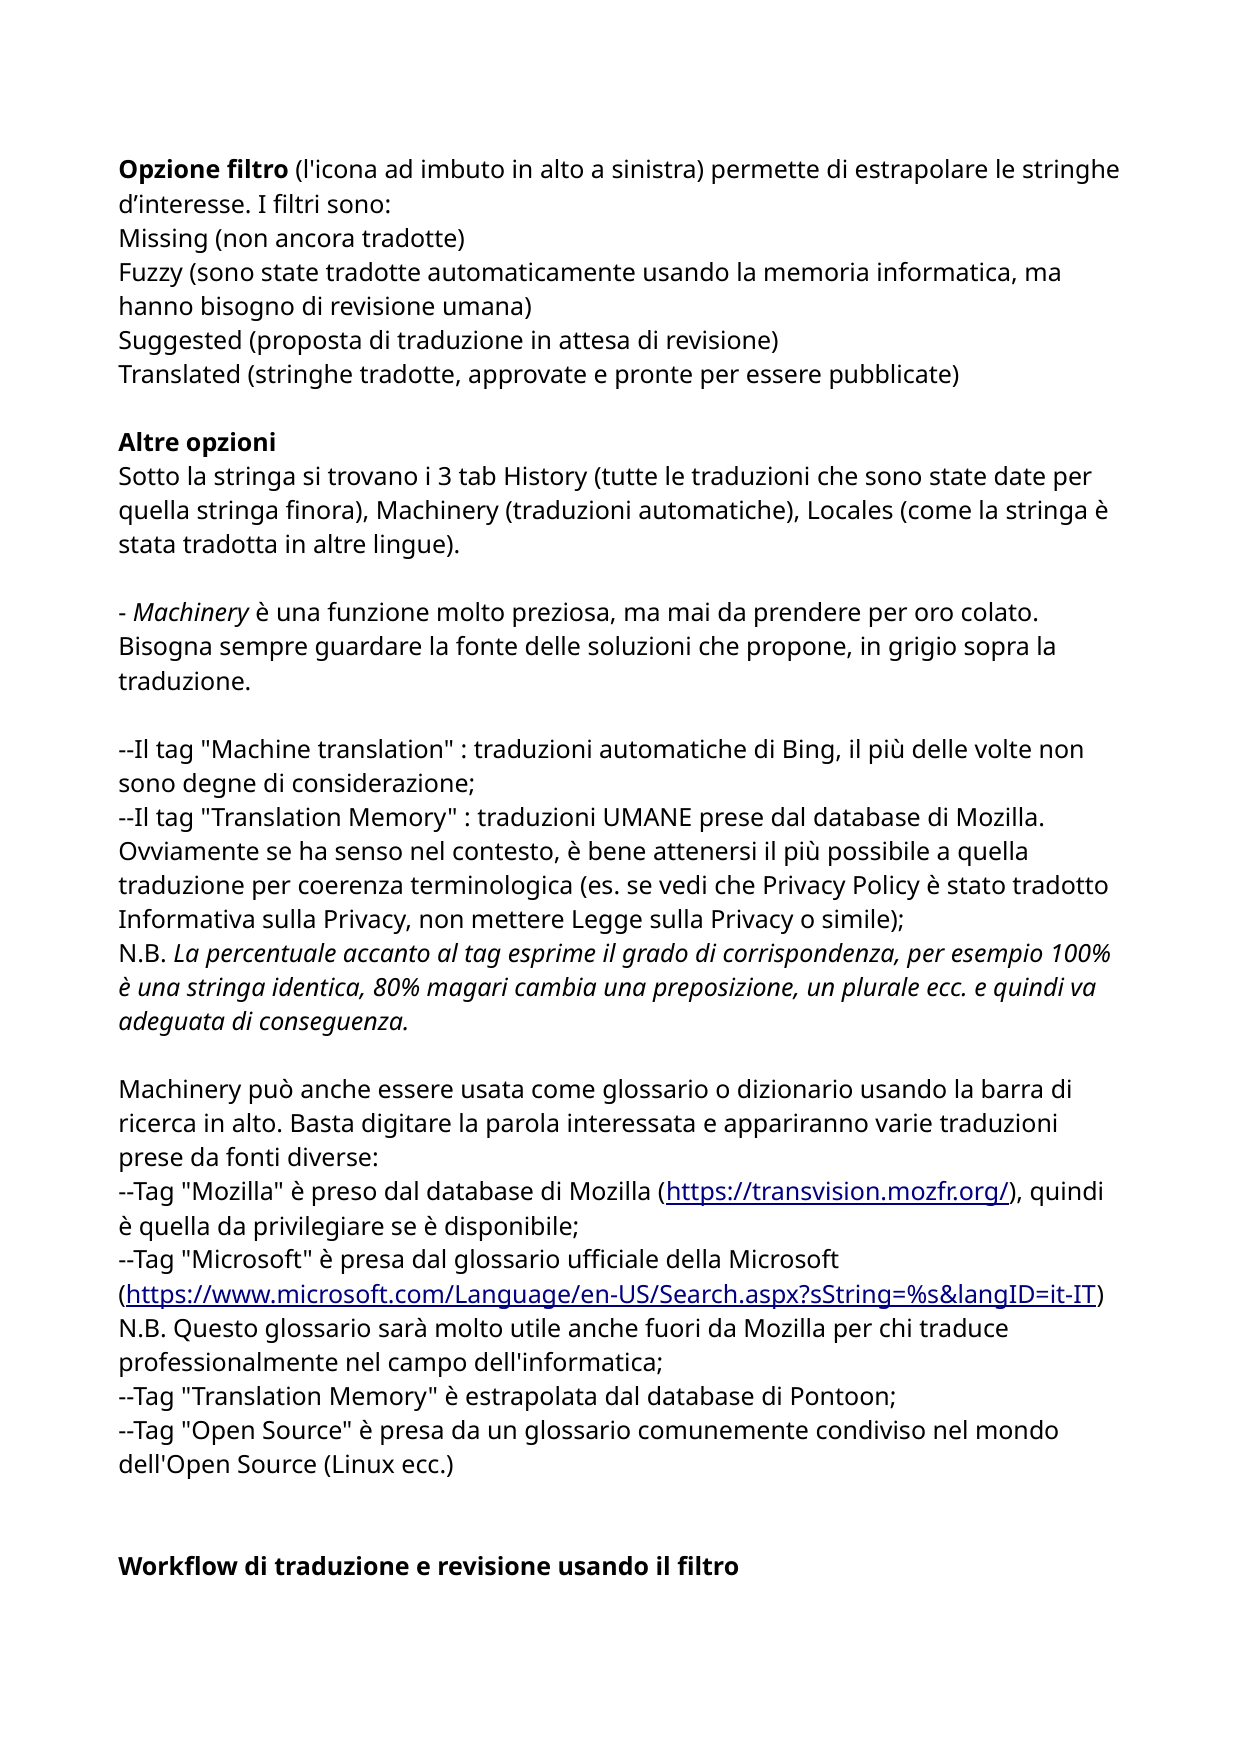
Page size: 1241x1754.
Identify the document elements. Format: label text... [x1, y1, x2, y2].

text Missing (non ancora tradotte) [118, 220, 1122, 254]
text Sotto la stringa si trovano i 3 tab History (tutte le traduzioni che sono state date per quella stringa finora), Machinery (traduzioni automatiche), Locales (come la stringa è stata tradotta in altre lingue). - Machinery è una funzione molto preziosa, ma mai da prendere per oro colato. Bisogna sempre guardare la fonte delle soluzioni che propone, in grigio sopra la traduzione. --Il tag "Machine translation" : traduzioni automatiche di Bing, il più delle volte non sono degne di considerazione; --Il tag "Translation Memory" : traduzioni UMANE prese dal database di Mozilla. Ovviamente se ha senso nel contesto, è bene attenersi il più possibile a quella traduzione per coerenza terminologica (es. se vedi che Privacy Policy è stato tradotto Informativa sulla Privacy, non mettere Legge sulla Privacy o simile); N.B. La percentuale accanto al tag esprime il grado di corrispondenza, per esempio 100% è una stringa identica, 80% magari cambia una preposizione, un plurale ecc. e quindi va adeguata di conseguenza. Machinery può anche essere usata come glossario o dizionario usando la barra di ricerca in alto. Basta digitare la parola interessata e appariranno varie traduzioni prese da fonti diverse: --Tag "Mozilla" è preso dal database di Mozilla (https://transvision.mozfr.org/), quindi è quella da privilegiare se è disponibile; --Tag "Microsoft" è presa dal glossario ufficiale della Microsoft (https://www.microsoft.com/Language/en-US/Search.aspx?sString=%s&langID=it-IT) N.B. Questo glossario sarà molto utile anche fuori da Mozilla per chi traduce professionalmente nel campo dell'informatica; --Tag "Translation Memory" è estrapolata dal database di Pontoon; --Tag "Open Source" è presa da un glossario comunemente condiviso nel mondo dell'Open Source (Linux ecc.) Workflow di traduzione e revisione usando il filtro [118, 459, 1122, 1583]
text Translated (stringhe tradotte, approvate e pronte per essere pubblicate) [118, 357, 1122, 391]
text Opzione filtro (l'icona ad imbuto in alto a sinistra) permette di estrapolare le stringhe d’interesse. I filtri sono: [118, 118, 1122, 220]
text Fuzzy (sono state tradotte automaticamente usando la memoria informatica, ma hanno bisogno di revisione umana) [118, 254, 1122, 322]
text Altre opzioni [118, 425, 1122, 459]
text Suggested (proposta di traduzione in attesa di revisione) [118, 322, 1122, 357]
